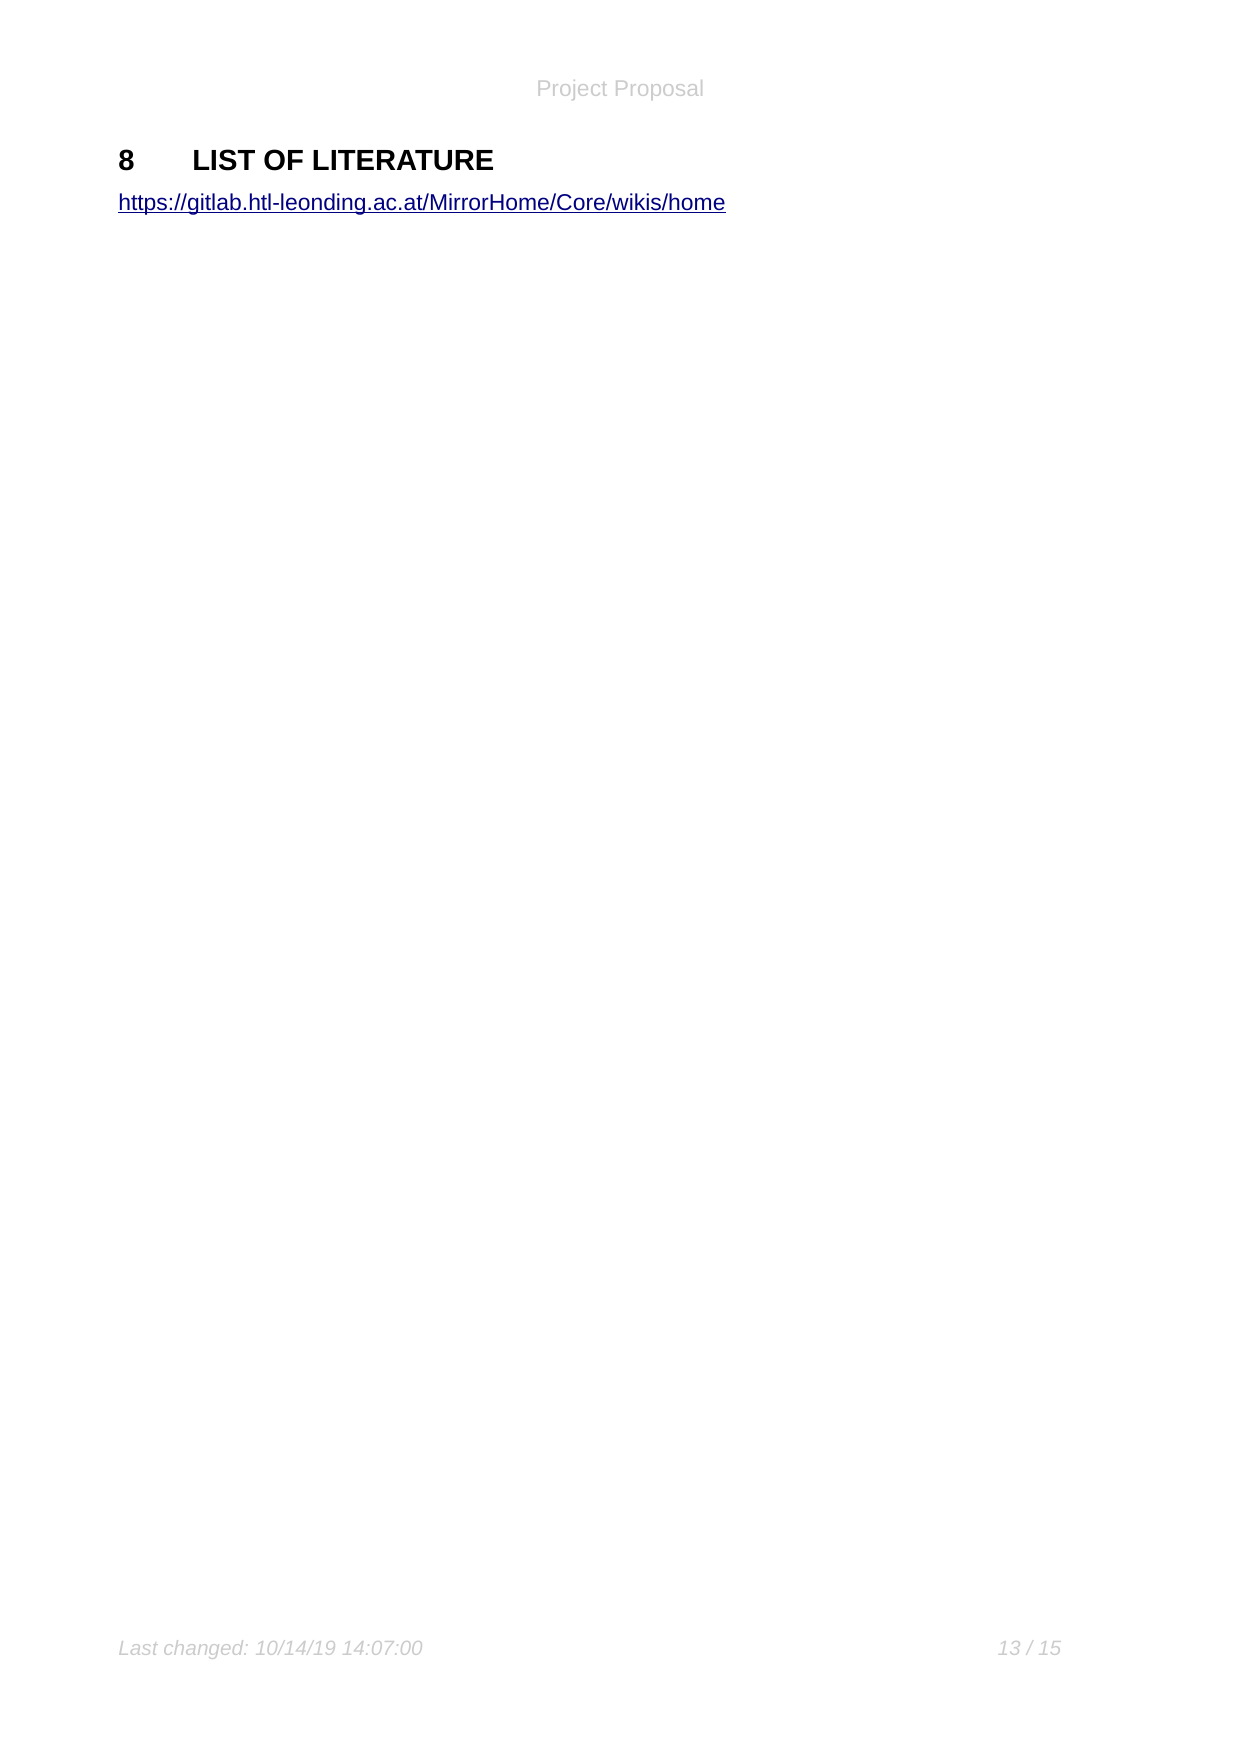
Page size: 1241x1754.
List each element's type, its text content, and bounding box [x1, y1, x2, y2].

text https://gitlab.htl-leonding.ac.at/MirrorHome/Core/wikis/home [118, 189, 1122, 216]
subtitle List of Literature [118, 143, 1122, 177]
